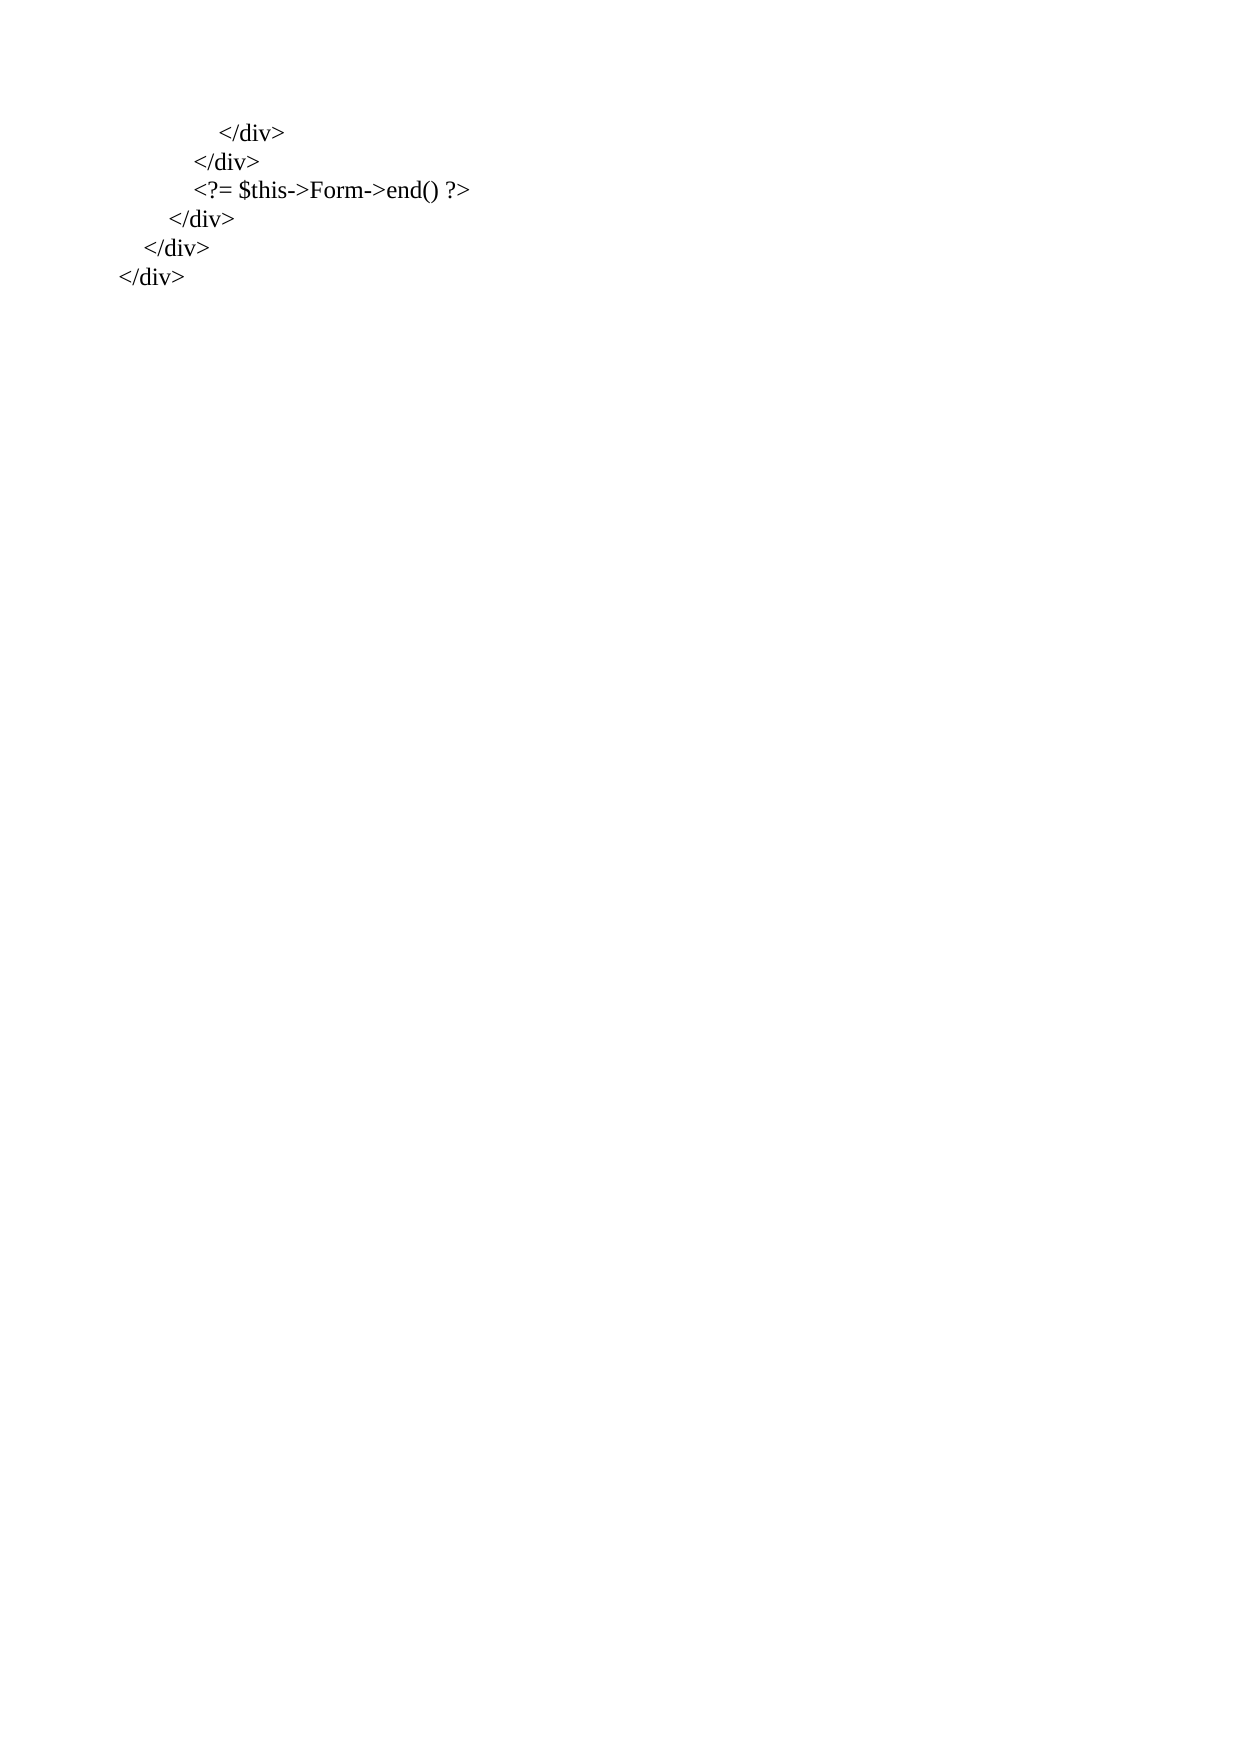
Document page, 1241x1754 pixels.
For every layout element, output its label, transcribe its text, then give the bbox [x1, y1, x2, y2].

text </div> [118, 204, 1122, 233]
text </div> [118, 118, 1122, 147]
text </div> [118, 233, 1122, 262]
text </div> [118, 262, 1122, 291]
text <?= $this->Form->end() ?> [118, 176, 1122, 204]
text </div> [118, 147, 1122, 176]
